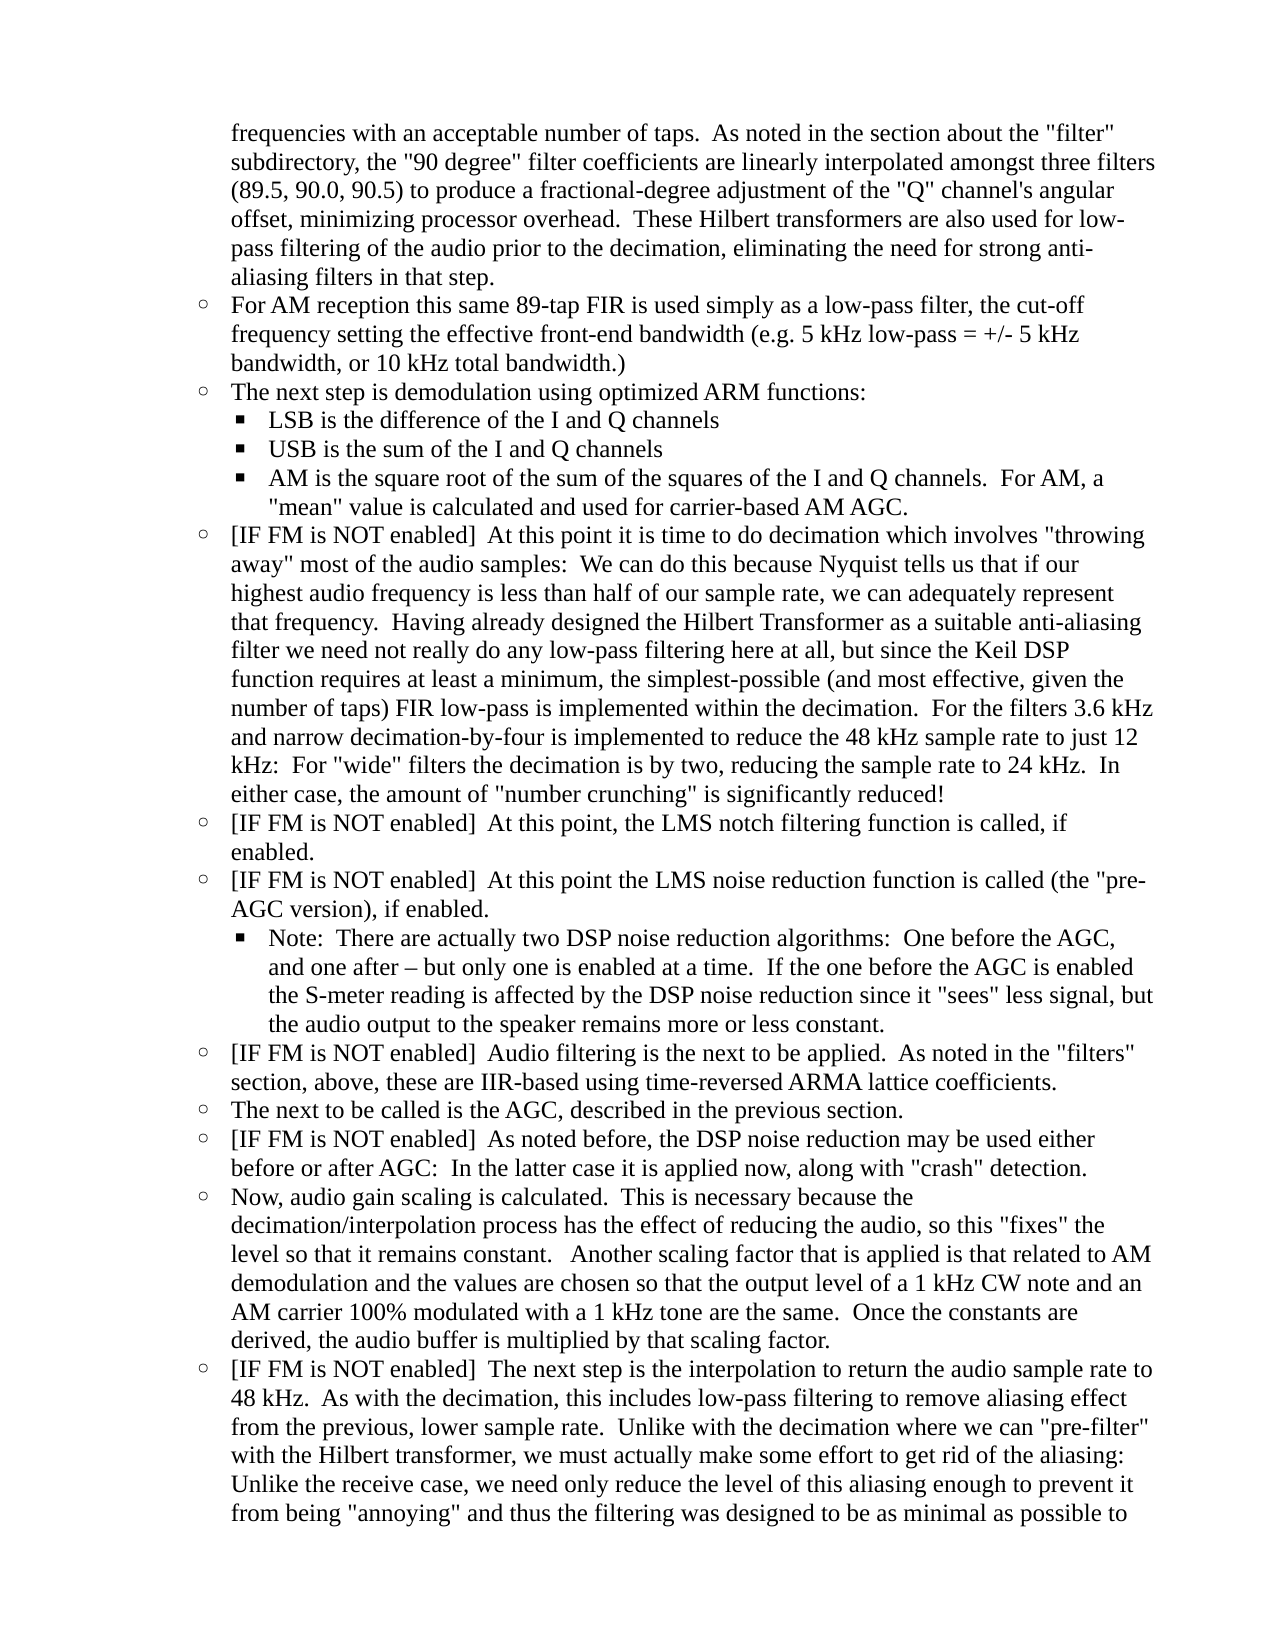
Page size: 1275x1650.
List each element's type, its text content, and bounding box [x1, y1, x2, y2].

list The next step is demodulation using optimized ARM functions: [193, 377, 1157, 406]
list [IF FM is NOT enabled] The next step is the interpolation to return the audio sample rate to 48 kHz. As with the decimation, this includes low-pass filtering to remove aliasing effect from the previous, lower sample rate. Unlike with the decimation where we can "pre-filter" with the Hilbert transformer, we must actually make some effort to get rid of the aliasing: Unlike the receive case, we need only reduce the level of this aliasing enough to prevent it from being "annoying" and thus the filtering was designed to be as minimal as possible to [193, 1354, 1157, 1527]
list USB is the sum of the I and Q channels [231, 434, 1157, 463]
list Now, audio gain scaling is calculated. This is necessary because the decimation/interpolation process has the effect of reducing the audio, so this "fixes" the level so that it remains constant. Another scaling factor that is applied is that related to AM demodulation and the values are chosen so that the output level of a 1 kHz CW note and an AM carrier 100% modulated with a 1 kHz tone are the same. Once the constants are derived, the audio buffer is multiplied by that scaling factor. [193, 1182, 1157, 1354]
list LSB is the difference of the I and Q channels [231, 406, 1157, 434]
list [IF FM is NOT enabled] At this point, the LMS notch filtering function is called, if enabled. [193, 808, 1157, 866]
list [IF FM is NOT enabled] At this point it is time to do decimation which involves "throwing away" most of the audio samples: We can do this because Nyquist tells us that if our highest audio frequency is less than half of our sample rate, we can adequately represent that frequency. Having already designed the Hilbert Transformer as a suitable anti-aliasing filter we need not really do any low-pass filtering here at all, but since the Keil DSP function requires at least a minimum, the simplest-possible (and most effective, given the number of taps) FIR low-pass is implemented within the decimation. For the filters 3.6 kHz and narrow decimation-by-four is implemented to reduce the 48 kHz sample rate to just 12 kHz: For "wide" filters the decimation is by two, reducing the sample rate to 24 kHz. In either case, the amount of "number crunching" is significantly reduced! [193, 521, 1157, 808]
list frequencies with an acceptable number of taps. As noted in the section about the "filter" subdirectory, the "90 degree" filter coefficients are linearly interpolated amongst three filters (89.5, 90.0, 90.5) to produce a fractional-degree adjustment of the "Q" channel's angular offset, minimizing processor overhead. These Hilbert transformers are also used for low-pass filtering of the audio prior to the decimation, eliminating the need for strong anti-aliasing filters in that step. [193, 118, 1157, 291]
list Note: There are actually two DSP noise reduction algorithms: One before the AGC, and one after – but only one is enabled at a time. If the one before the AGC is enabled the S-meter reading is affected by the DSP noise reduction since it "sees" less signal, but the audio output to the speaker remains more or less constant. [231, 923, 1157, 1038]
list [IF FM is NOT enabled] Audio filtering is the next to be applied. As noted in the "filters" section, above, these are IIR-based using time-reversed ARMA lattice coefficients. [193, 1038, 1157, 1096]
list The next to be called is the AGC, described in the previous section. [193, 1096, 1157, 1124]
list [IF FM is NOT enabled] As noted before, the DSP noise reduction may be used either before or after AGC: In the latter case it is applied now, along with "crash" detection. [193, 1124, 1157, 1182]
list For AM reception this same 89-tap FIR is used simply as a low-pass filter, the cut-off frequency setting the effective front-end bandwidth (e.g. 5 kHz low-pass = +/- 5 kHz bandwidth, or 10 kHz total bandwidth.) [193, 291, 1157, 377]
list [IF FM is NOT enabled] At this point the LMS noise reduction function is called (the "pre-AGC version), if enabled. [193, 866, 1157, 923]
list AM is the square root of the sum of the squares of the I and Q channels. For AM, a "mean" value is calculated and used for carrier-based AM AGC. [231, 463, 1157, 521]
